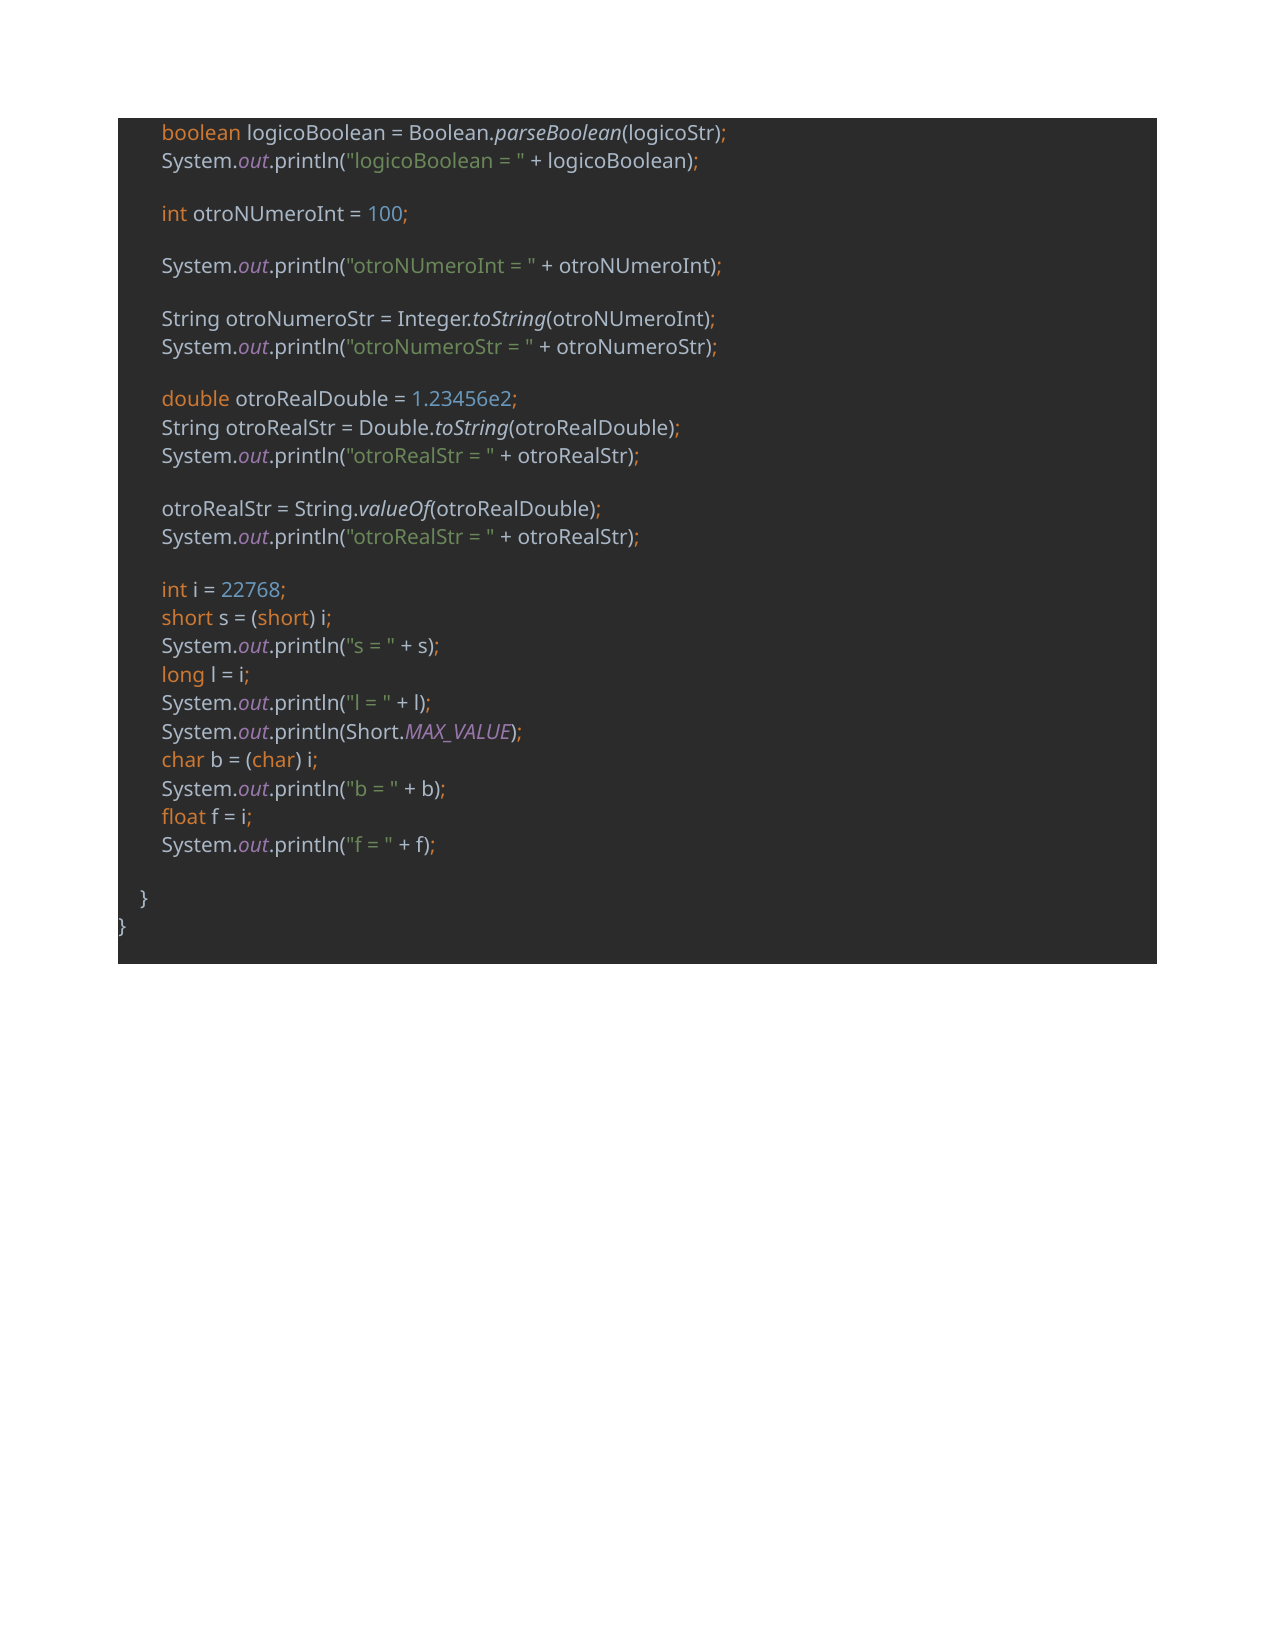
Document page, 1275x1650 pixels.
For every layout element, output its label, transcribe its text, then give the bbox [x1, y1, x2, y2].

text boolean logicoBoolean = Boolean.parseBoolean(logicoStr); System.out.println("logicoBoolean = " + logicoBoolean); int otroNUmeroInt = 100; System.out.println("otroNUmeroInt = " + otroNUmeroInt); String otroNumeroStr = Integer.toString(otroNUmeroInt); System.out.println("otroNumeroStr = " + otroNumeroStr); double otroRealDouble = 1.23456e2; String otroRealStr = Double.toString(otroRealDouble); System.out.println("otroRealStr = " + otroRealStr); otroRealStr = String.valueOf(otroRealDouble); System.out.println("otroRealStr = " + otroRealStr); int i = 22768; short s = (short) i; System.out.println("s = " + s); long l = i; System.out.println("l = " + l); System.out.println(Short.MAX_VALUE); char b = (char) i; System.out.println("b = " + b); float f = i; System.out.println("f = " + f); } } [118, 118, 1157, 964]
